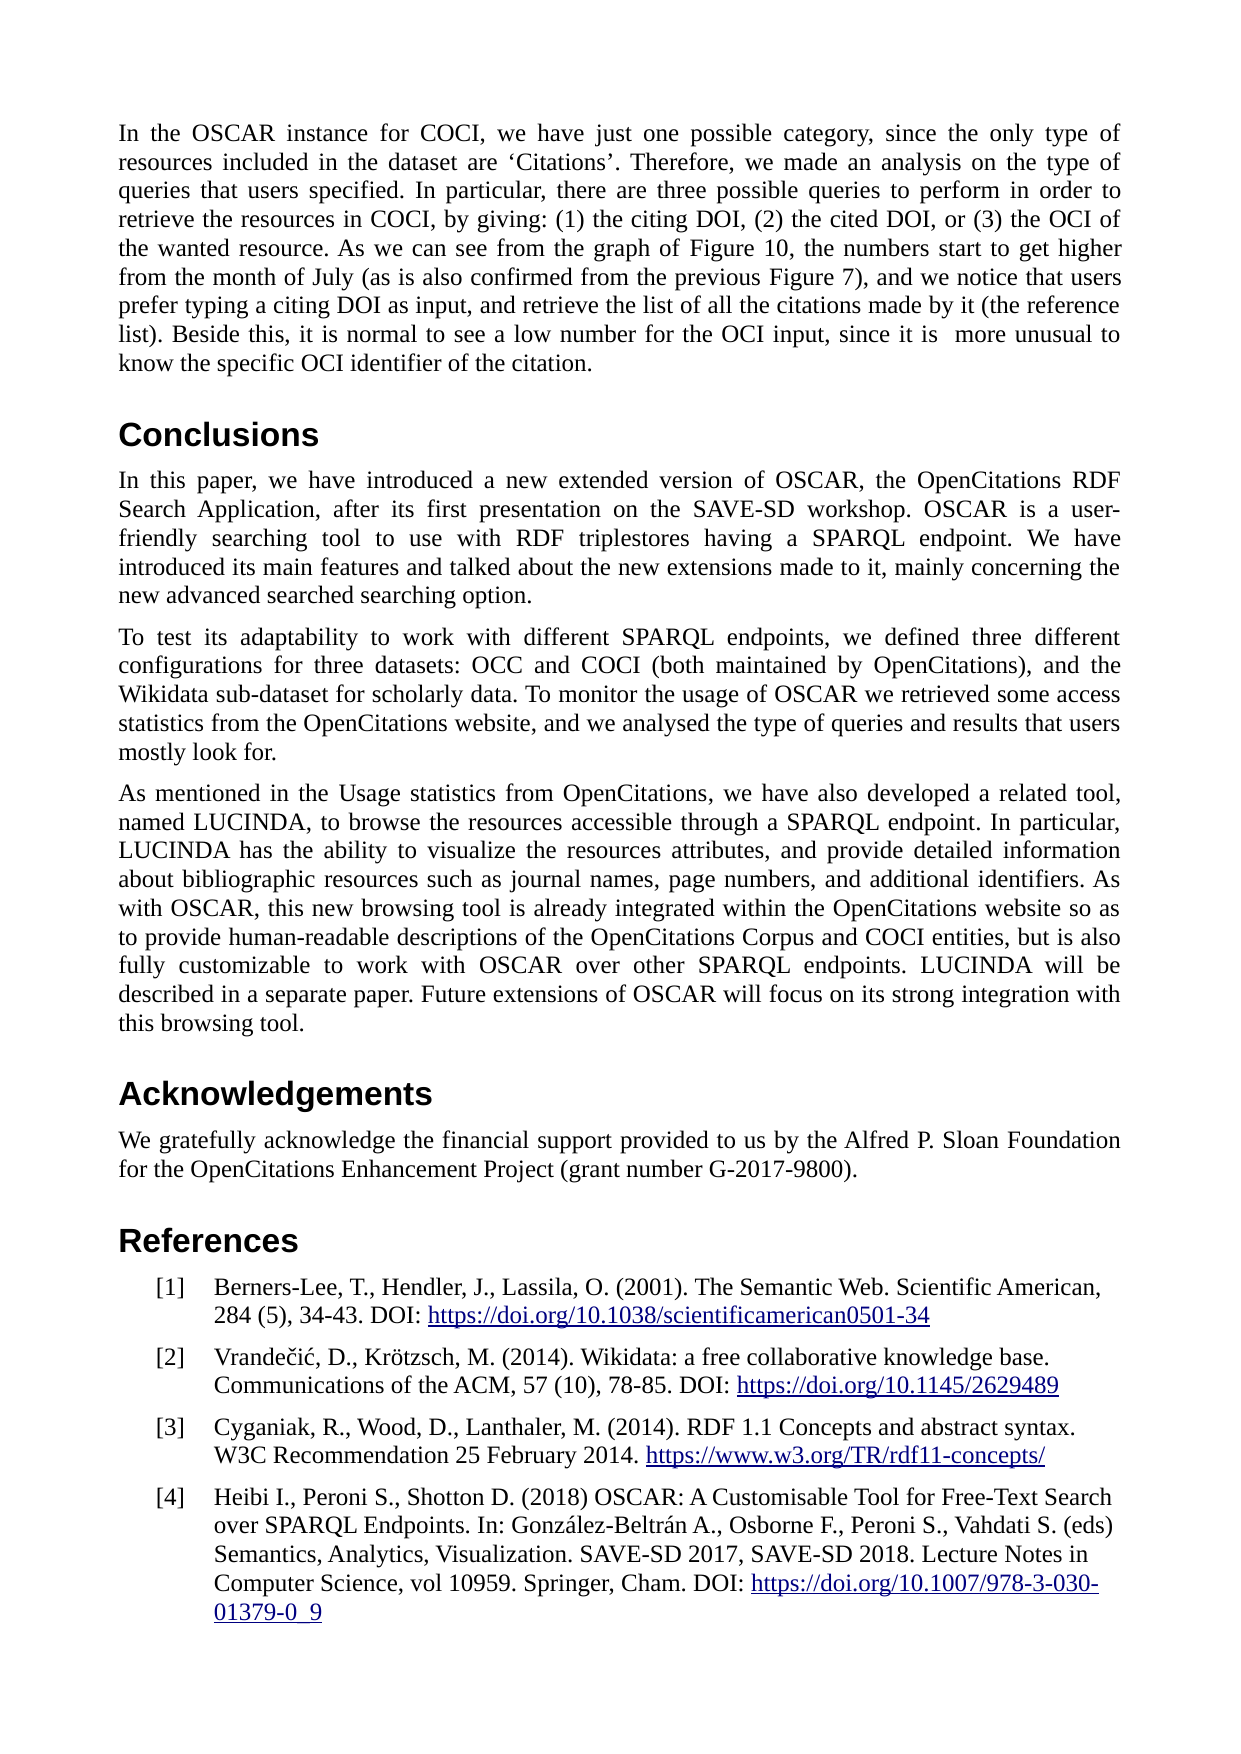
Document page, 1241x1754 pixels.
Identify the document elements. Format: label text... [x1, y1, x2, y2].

subtitle Conclusions [118, 414, 1122, 453]
text In this paper, we have introduced a new extended version of OSCAR, the OpenCitations RDF Search Application, after its first presentation on the SAVE-SD workshop. OSCAR is a user-friendly searching tool to use with RDF triplestores having a SPARQL endpoint. We have introduced its main features and talked about the new extensions made to it, mainly concerning the new advanced searched searching option. [118, 466, 1122, 609]
list Berners-Lee, T., Hendler, J., Lassila, O. (2001). The Semantic Web. Scientific American, 284 (5), 34-43. DOI: https://doi.org/10.1038/scientificamerican0501-34 [156, 1272, 1122, 1329]
list Vrandečić, D., Krötzsch, M. (2014). Wikidata: a free collaborative knowledge base. Communications of the ACM, 57 (10), 78-85. DOI: https://doi.org/10.1145/2629489 [156, 1342, 1122, 1399]
subtitle Acknowledgements [118, 1074, 1122, 1113]
text To test its adaptability to work with different SPARQL endpoints, we defined three different configurations for three datasets: OCC and COCI (both maintained by OpenCitations), and the Wikidata sub-dataset for scholarly data. To monitor the usage of OSCAR we retrieved some access statistics from the OpenCitations website, and we analysed the type of queries and results that users mostly look for. [118, 622, 1122, 766]
text As mentioned in the Usage statistics from OpenCitations, we have also developed a related tool, named LUCINDA, to browse the resources accessible through a SPARQL endpoint. In particular, LUCINDA has the ability to visualize the resources attributes, and provide detailed information about bibliographic resources such as journal names, page numbers, and additional identifiers. As with OSCAR, this new browsing tool is already integrated within the OpenCitations website so as to provide human-readable descriptions of the OpenCitations Corpus and COCI entities, but is also fully customizable to work with OSCAR over other SPARQL endpoints. LUCINDA will be described in a separate paper. Future extensions of OSCAR will focus on its strong integration with this browsing tool. [118, 778, 1122, 1037]
subtitle References [118, 1220, 1122, 1259]
text In the OSCAR instance for COCI, we have just one possible category, since the only type of resources included in the dataset are ‘Citations’. Therefore, we made an analysis on the type of queries that users specified. In particular, there are three possible queries to perform in order to retrieve the resources in COCI, by giving: (1) the citing DOI, (2) the cited DOI, or (3) the OCI of the wanted resource. As we can see from the graph of Figure 10, the numbers start to get higher from the month of July (as is also confirmed from the previous Figure 7), and we notice that users prefer typing a citing DOI as input, and retrieve the list of all the citations made by it (the reference list). Beside this, it is normal to see a low number for the OCI input, since it is more unusual to know the specific OCI identifier of the citation. [118, 118, 1122, 377]
text We gratefully acknowledge the financial support provided to us by the Alfred P. Sloan Foundation for the OpenCitations Enhancement Project (grant number G‐2017‐9800). [118, 1125, 1122, 1183]
list Heibi I., Peroni S., Shotton D. (2018) OSCAR: A Customisable Tool for Free-Text Search over SPARQL Endpoints. In: González-Beltrán A., Osborne F., Peroni S., Vahdati S. (eds) Semantics, Analytics, Visualization. SAVE-SD 2017, SAVE-SD 2018. Lecture Notes in Computer Science, vol 10959. Springer, Cham. DOI: https://doi.org/10.1007/978-3-030-01379-0_9 [156, 1482, 1122, 1625]
list Cyganiak, R., Wood, D., Lanthaler, M. (2014). RDF 1.1 Concepts and abstract syntax. W3C Recommendation 25 February 2014. https://www.w3.org/TR/rdf11-concepts/ [156, 1412, 1122, 1469]
